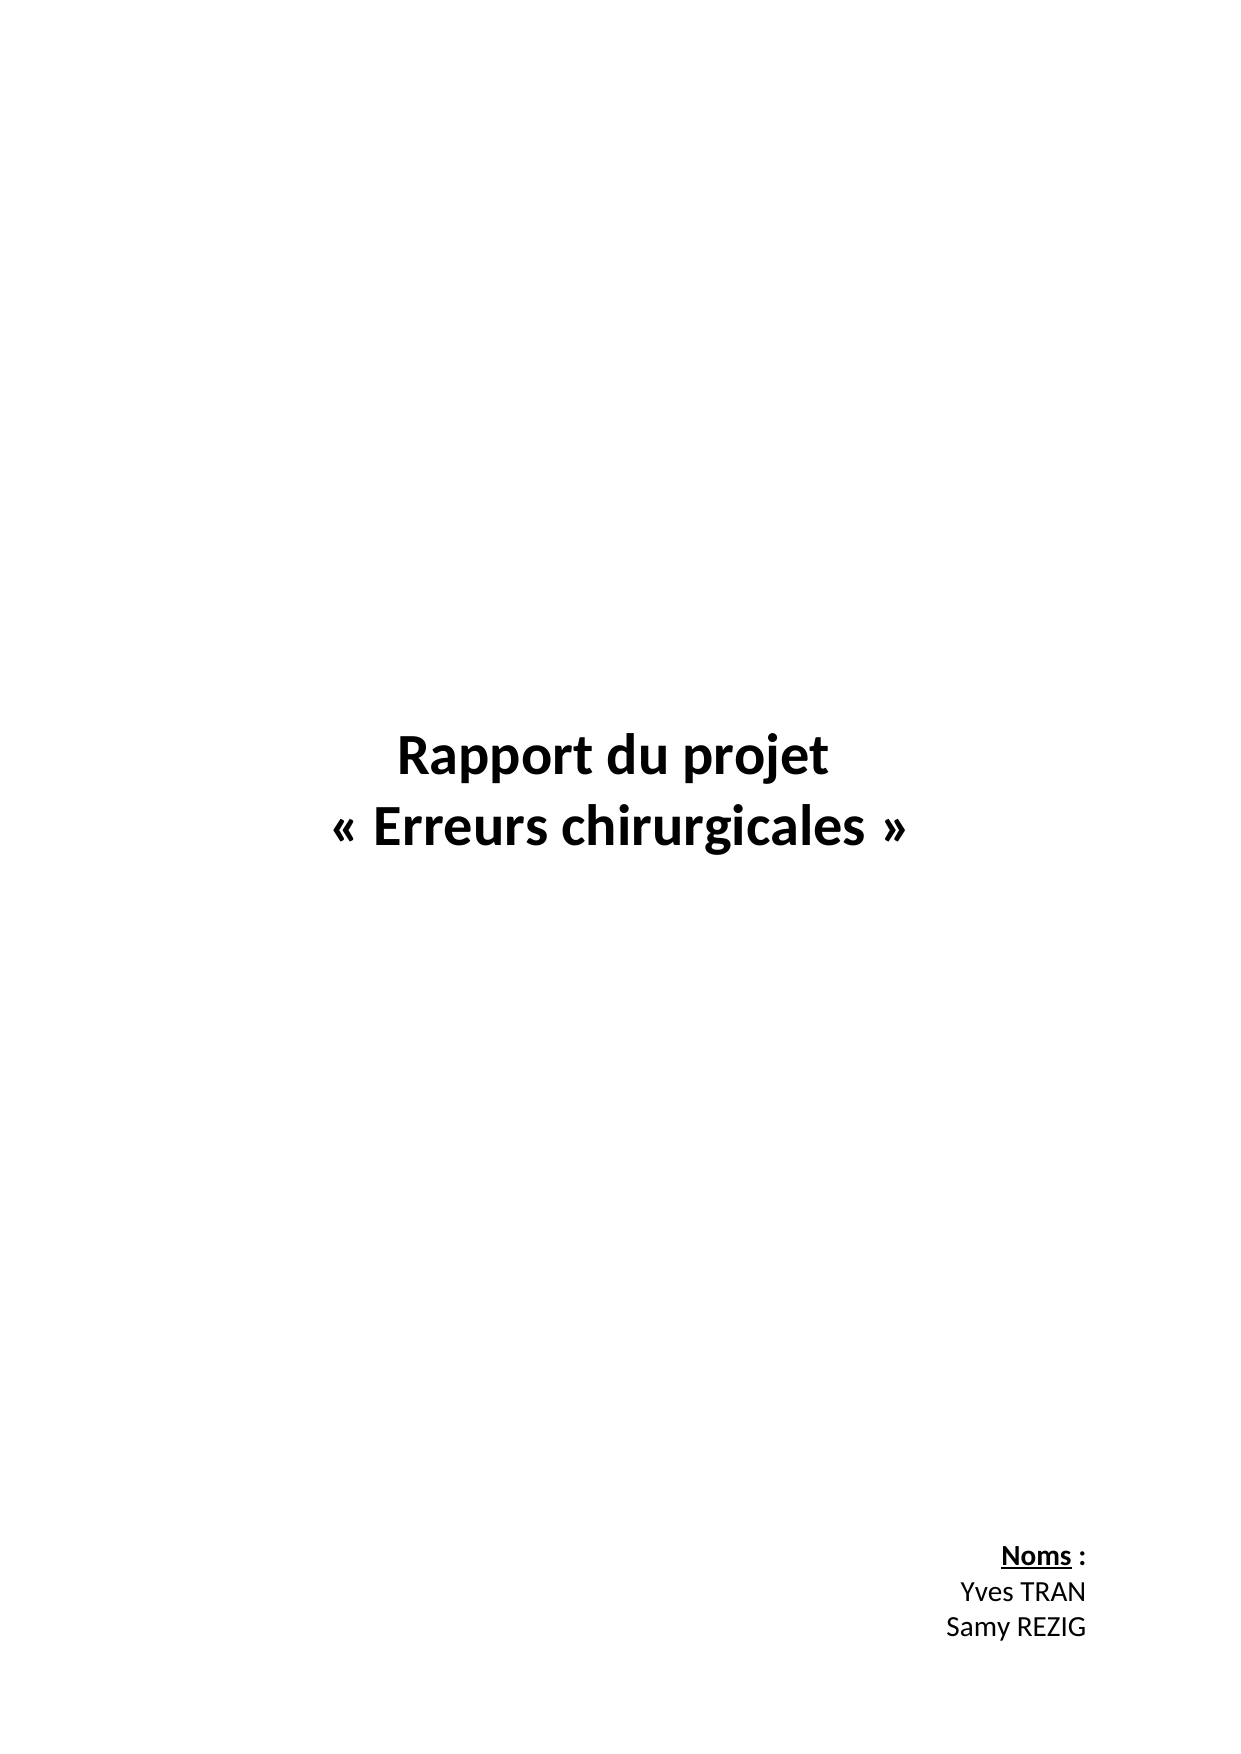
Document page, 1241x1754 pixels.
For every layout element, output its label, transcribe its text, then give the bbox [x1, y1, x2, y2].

text Samy REZIG [148, 1608, 1093, 1644]
text « Erreurs chirurgicales » [148, 789, 1093, 860]
text Noms : [148, 1537, 1093, 1573]
text Yves TRAN [148, 1573, 1093, 1608]
text Rapport du projet [148, 718, 1093, 789]
